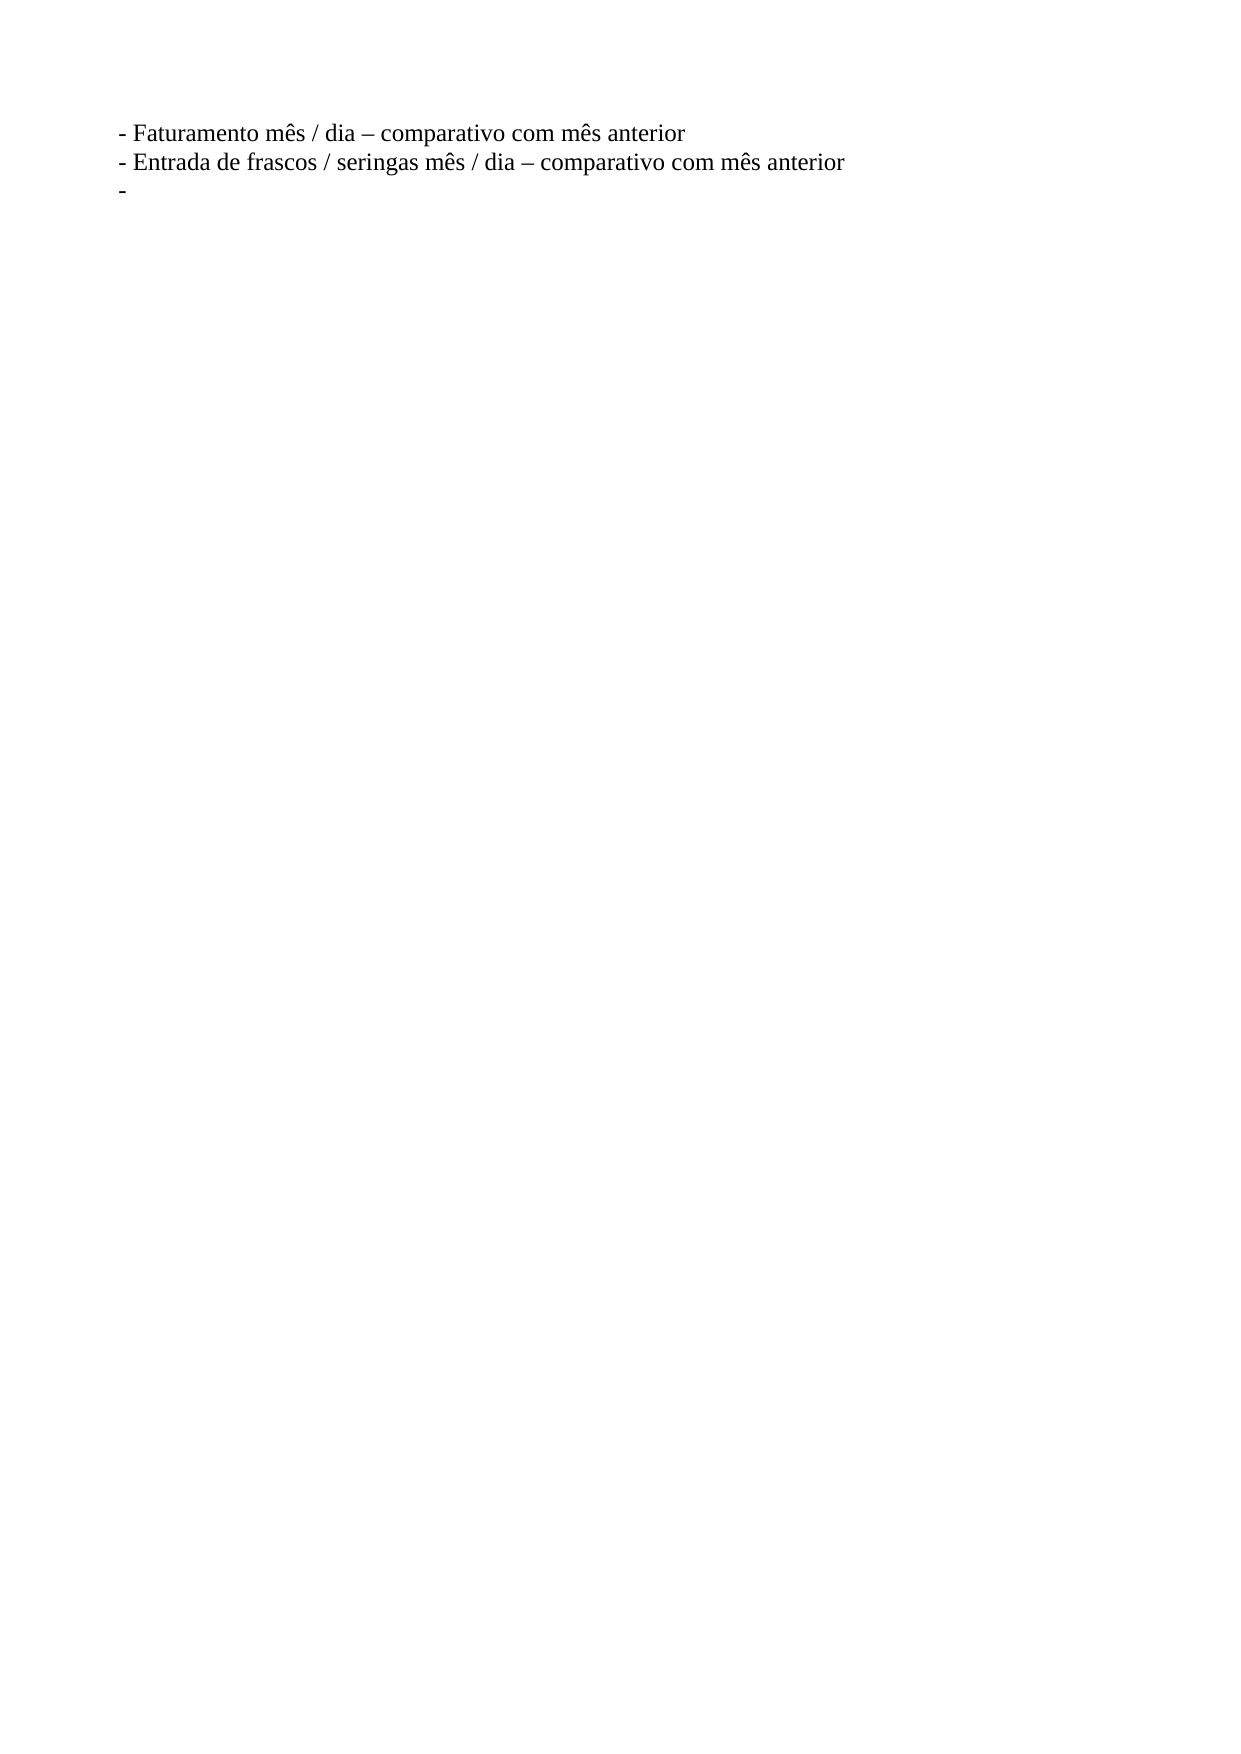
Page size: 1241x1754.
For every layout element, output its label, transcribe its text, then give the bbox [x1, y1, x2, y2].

text - [118, 176, 1122, 204]
text - Faturamento mês / dia – comparativo com mês anterior [118, 118, 1122, 147]
text - Entrada de frascos / seringas mês / dia – comparativo com mês anterior [118, 147, 1122, 176]
